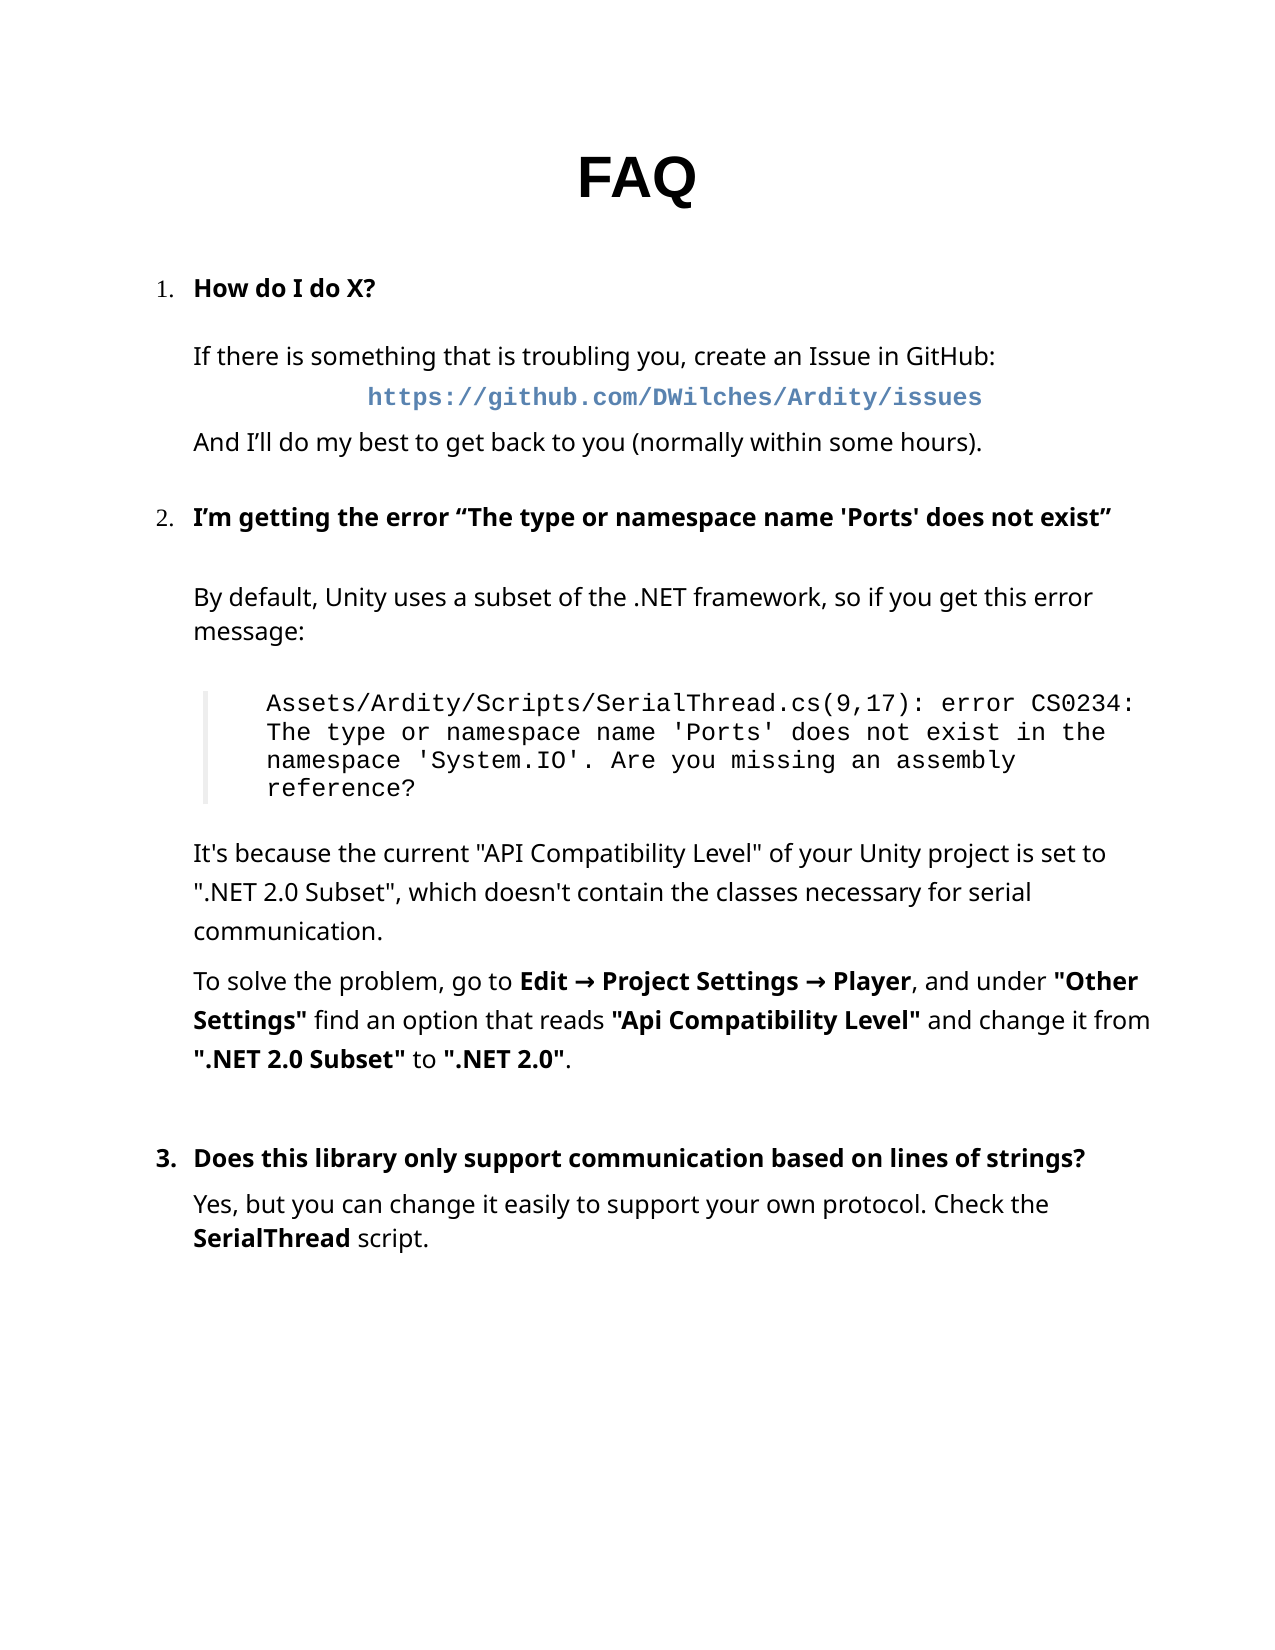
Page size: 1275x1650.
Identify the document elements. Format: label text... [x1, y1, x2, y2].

list https://github.com/DWilches/Ardity/issues [156, 384, 1157, 413]
list I’m getting the error “The type or namespace name 'Ports' does not exist” [156, 499, 1157, 534]
list How do I do X? If there is something that is troubling you, create an Issue in GitHub: [156, 270, 1157, 372]
list It's because the current "API Compatibility Level" of your Unity project is set to ".NET 2.0 Subset", which doesn't contain the classes necessary for serial communication. [156, 836, 1157, 948]
title FAQ [118, 143, 1157, 210]
list To solve the problem, go to Edit → Project Settings → Player, and under "Other Settings" find an option that reads "Api Compatibility Level" and change it from ".NET 2.0 Subset" to ".NET 2.0". [156, 963, 1157, 1076]
list Assets/Ardity/Scripts/SerialThread.cs(9,17): error CS0234: The type or namespace name 'Ports' does not exist in the namespace 'System.IO'. Are you missing an assembly reference? [208, 691, 1157, 804]
list Yes, but you can change it easily to support your own protocol. Check the SerialThread script. [156, 1187, 1157, 1255]
list And I’ll do my best to get back to you (normally within some hours). [156, 425, 1157, 488]
list By default, Unity uses a subset of the .NET framework, so if you get this error message: [156, 546, 1157, 648]
list Does this library only support communication based on lines of strings? [156, 1141, 1157, 1175]
